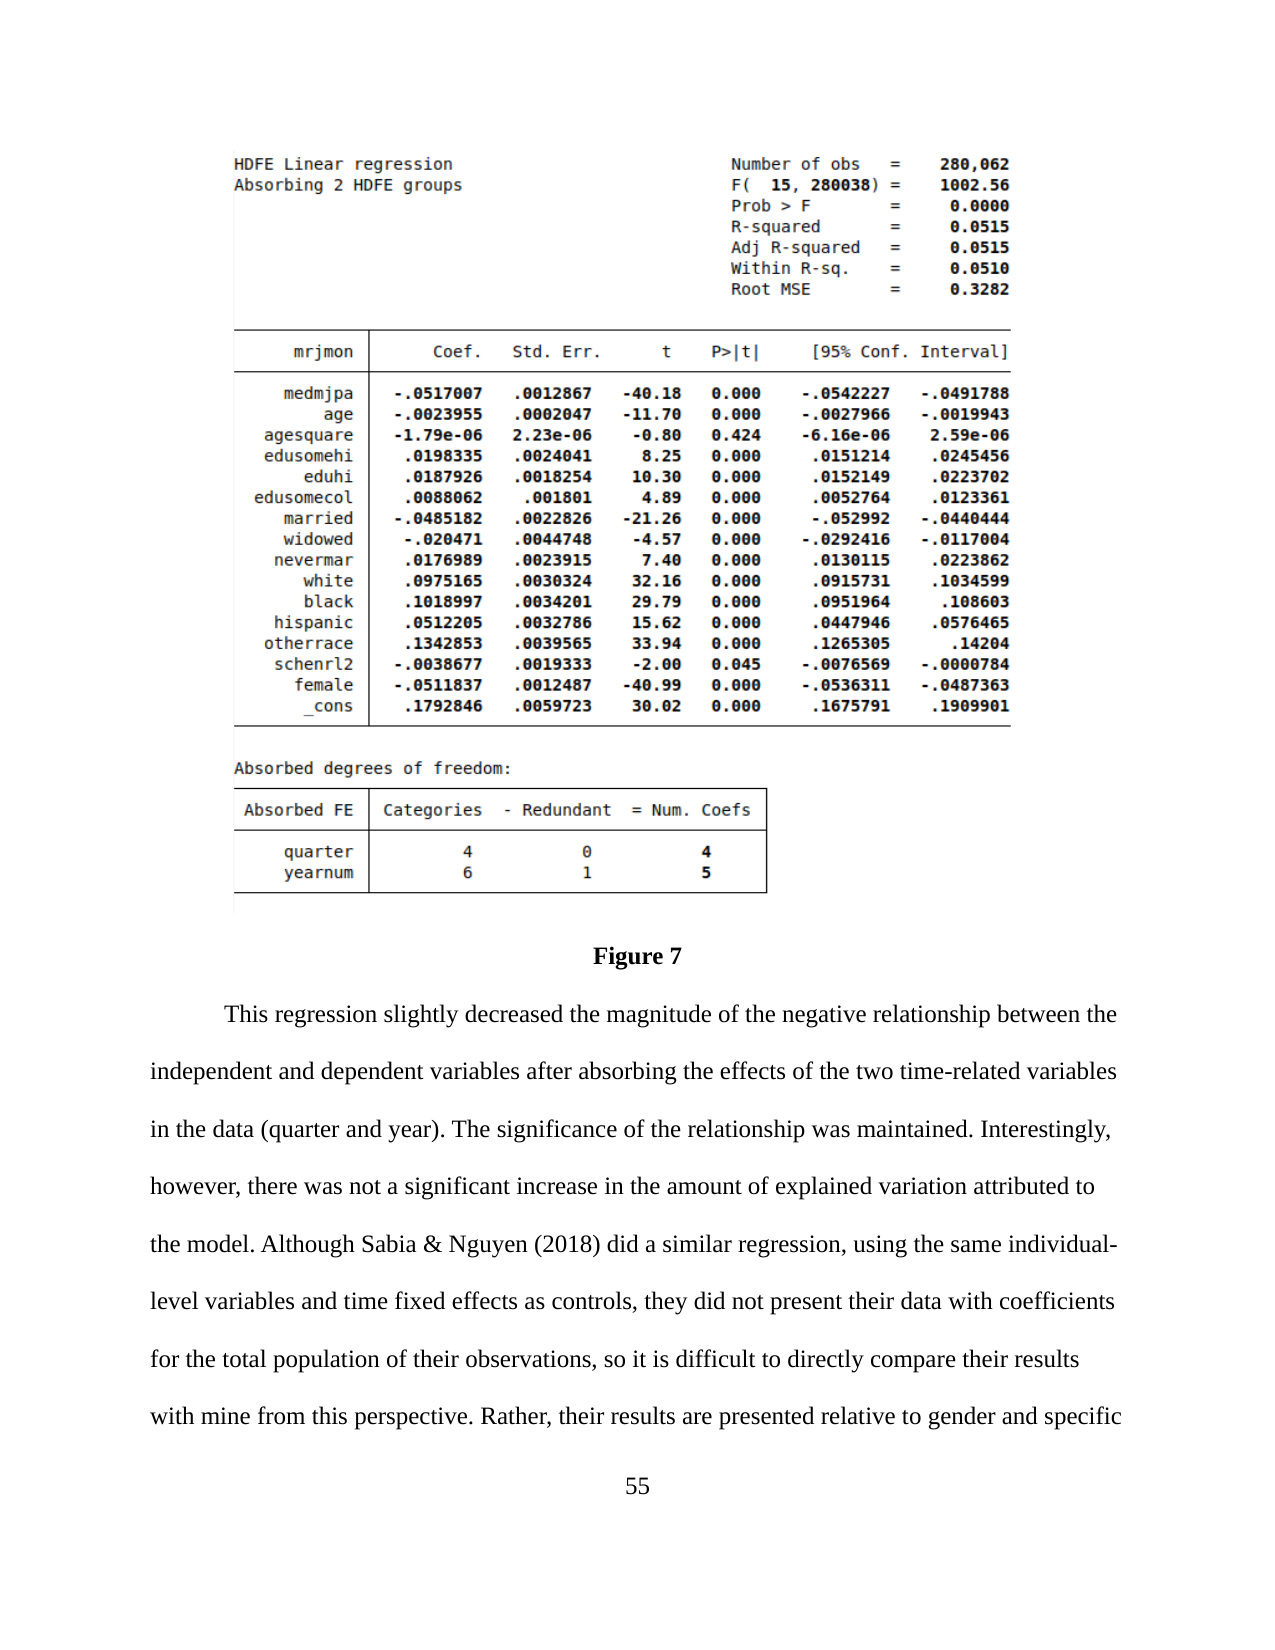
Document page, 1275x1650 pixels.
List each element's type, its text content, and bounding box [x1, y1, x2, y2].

text Figure 7 [150, 941, 1125, 970]
text This regression slightly decreased the magnitude of the negative relationship between the independent and dependent variables after absorbing the effects of the two time-related variables in the data (quarter and year). The significance of the relationship was maintained. Interestingly, however, there was not a significant increase in the amount of explained variation attributed to the model. Although Sabia & Nguyen (2018) did a similar regression, using the same individual-level variables and time fixed effects as controls, they did not present their data with coefficients for the total population of their observations, so it is difficult to directly compare their results with mine from this perspective. Rather, their results are presented relative to gender and specific [150, 999, 1125, 1430]
picture [233, 150, 1042, 913]
